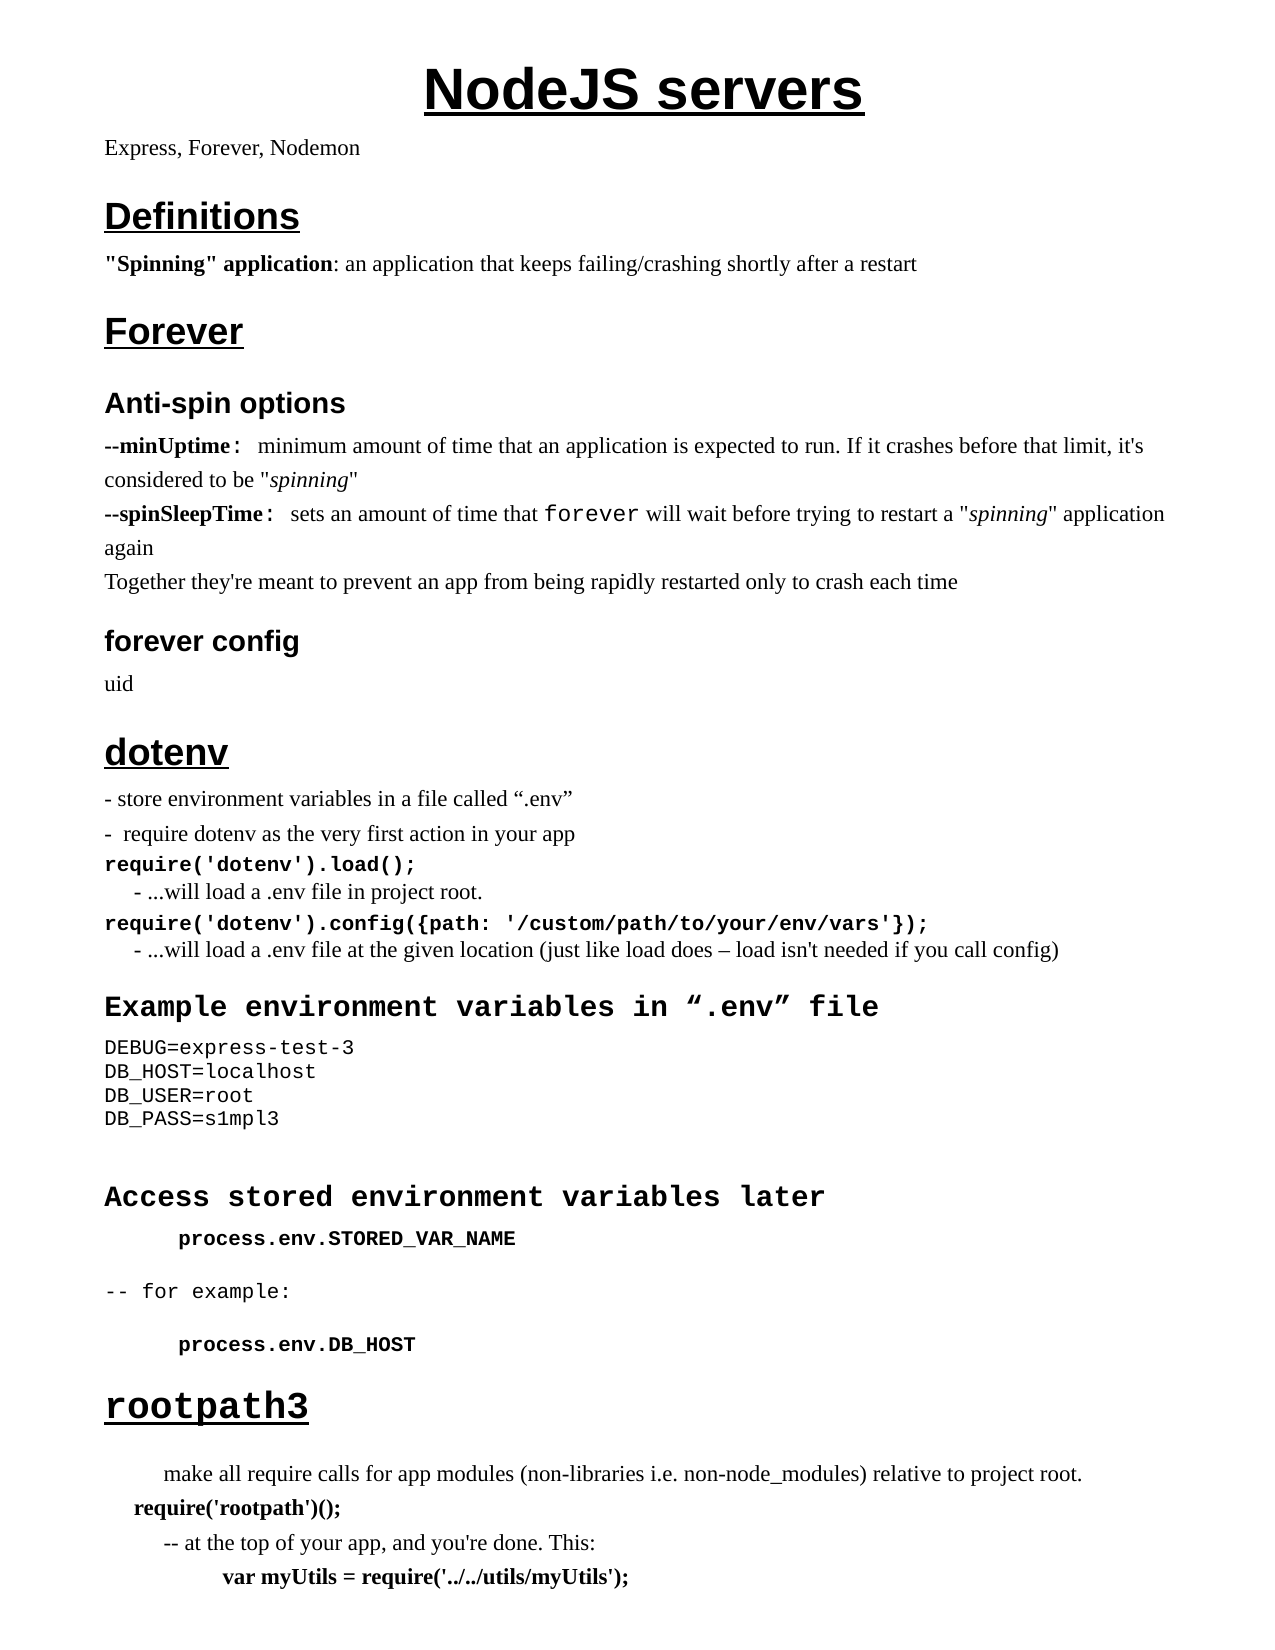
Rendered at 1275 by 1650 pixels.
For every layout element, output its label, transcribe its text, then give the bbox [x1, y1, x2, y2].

text - ...will load a .env file at the given location (just like load does – load isn't needed if you call config) [104, 936, 1183, 962]
text var myUtils = require('../../utils/myUtils'); [104, 1563, 1183, 1589]
subtitle Example environment variables in “.env” file [104, 991, 1183, 1025]
text require('dotenv').config({path: '/custom/path/to/your/env/vars'}); [104, 912, 1183, 936]
title NodeJS servers [104, 54, 1183, 122]
text --spinSleepTime: sets an amount of time that forever will wait before trying to restart a "spinning" application again [104, 500, 1183, 560]
text -- at the top of your app, and you're done. This: [104, 1529, 1183, 1555]
text Together they're meant to prevent an app from being rapidly restarted only to crash each time [104, 568, 1183, 594]
text Express, Forever, Nodemon [104, 134, 1183, 160]
text require('rootpath')(); [104, 1494, 1183, 1521]
text - ...will load a .env file in project root. [104, 878, 1183, 904]
subtitle Access stored environment variables later [104, 1182, 1183, 1216]
text require('dotenv').load(); [104, 854, 1183, 878]
text -- for example: [104, 1281, 1183, 1305]
text DB_USER=root [104, 1084, 1183, 1108]
text - require dotenv as the very first action in your app [104, 820, 1183, 846]
text process.env.DB_HOST [104, 1334, 1183, 1358]
text process.env.STORED_VAR_NAME [104, 1228, 1183, 1252]
subtitle Anti-spin options [104, 386, 1183, 420]
text make all require calls for app modules (non-libraries i.e. non-node_modules) relative to project root. [104, 1460, 1183, 1486]
subtitle forever config [104, 623, 1183, 657]
text --minUptime: minimum amount of time that an application is expected to run. If it crashes before that limit, it's considered to be "spinning" [104, 432, 1183, 492]
subtitle dotenv [104, 729, 1183, 773]
subtitle Definitions [104, 193, 1183, 237]
text DB_PASS=s1mpl3 [104, 1108, 1183, 1132]
text - store environment variables in a file called “.env” [104, 785, 1183, 812]
subtitle rootpath3 [104, 1387, 1183, 1430]
subtitle Forever [104, 309, 1183, 353]
text uid [104, 670, 1183, 696]
text "Spinning" application: an application that keeps failing/crashing shortly after a restart [104, 250, 1183, 276]
text DB_HOST=localhost [104, 1061, 1183, 1084]
text DEBUG=express-test-3 [104, 1037, 1183, 1061]
